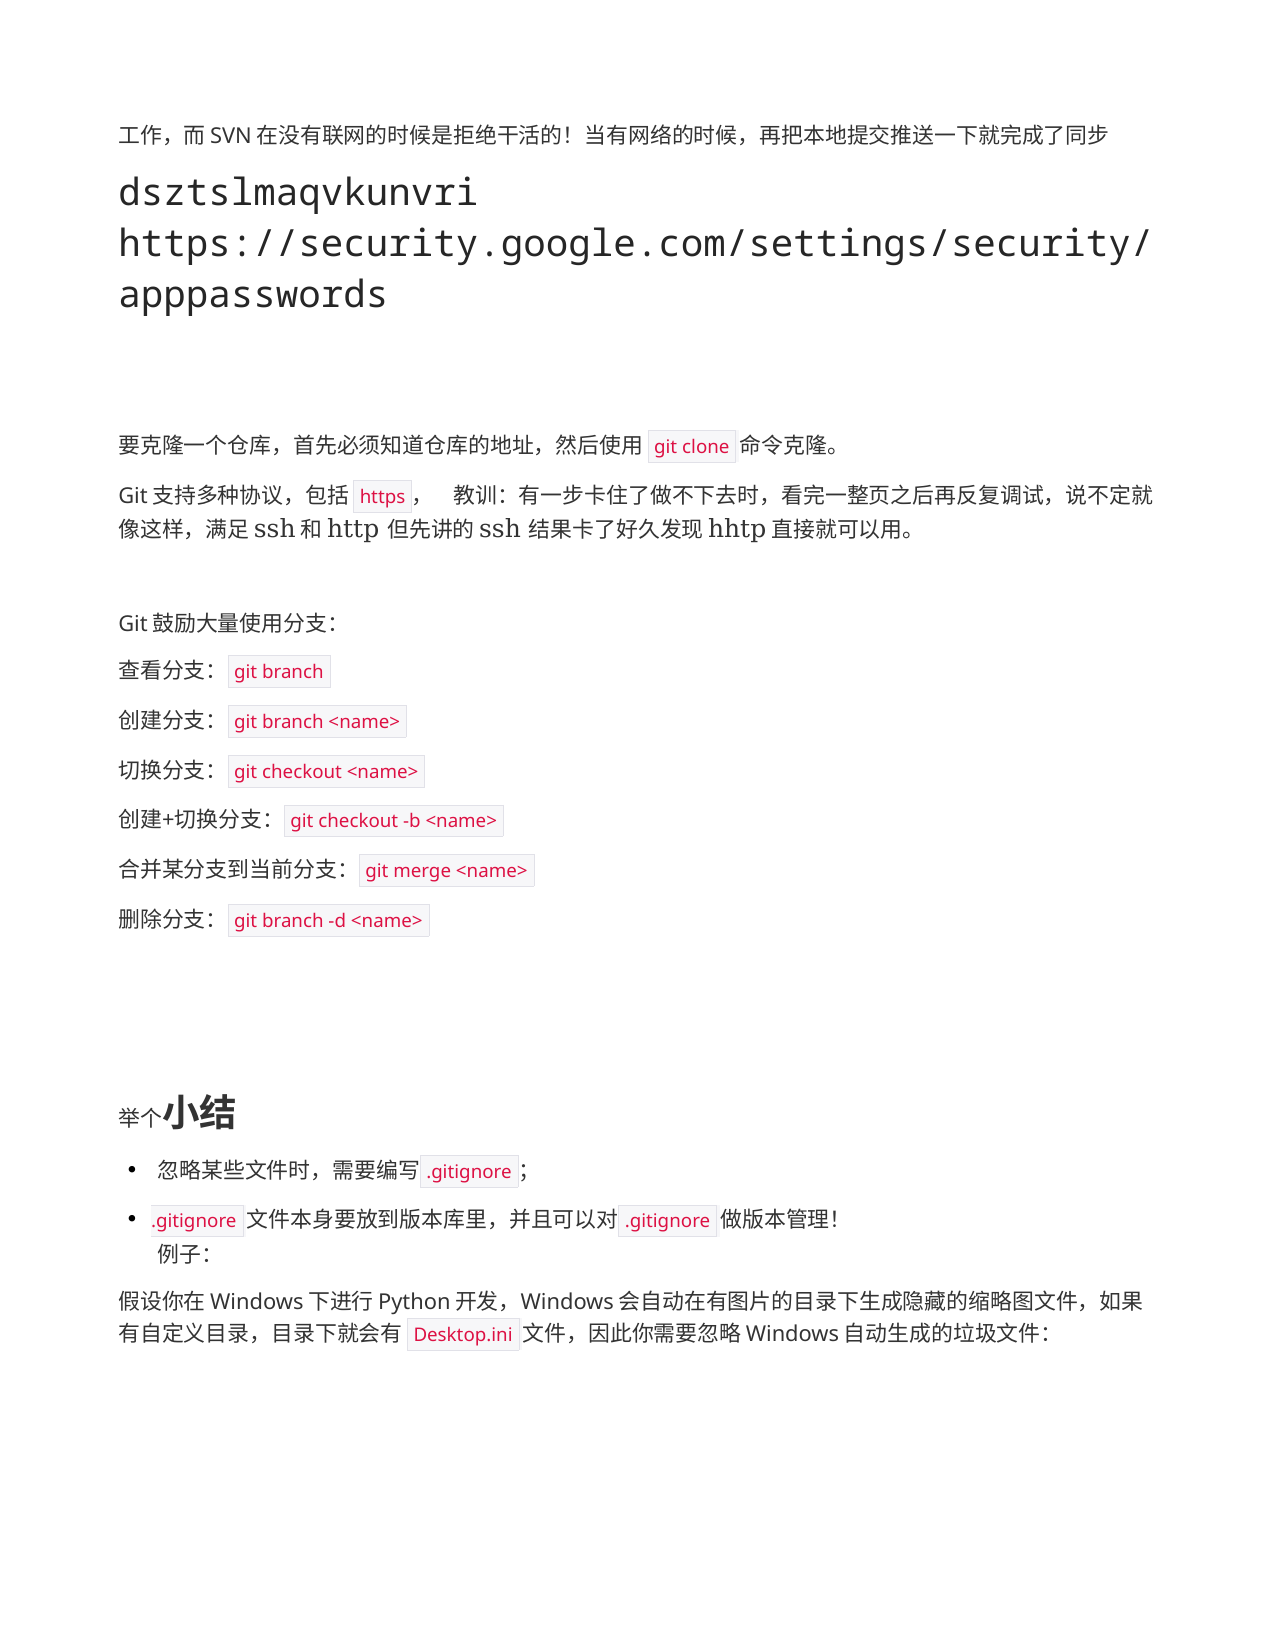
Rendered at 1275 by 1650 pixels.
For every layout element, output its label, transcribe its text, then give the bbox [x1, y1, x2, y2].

text 工作，而SVN在没有联网的时候是拒绝干活的！当有网络的时候，再把本地提交推送一下就完成了同步 [118, 118, 1157, 150]
text 切换分支：git checkout <name> [118, 753, 1157, 787]
text 删除分支：git branch -d <name> [118, 902, 1157, 936]
text 合并某分支到当前分支：git merge <name> [118, 852, 1157, 886]
list .gitignore文件本身要放到版本库里，并且可以对.gitignore做版本管理！ 例子： [128, 1202, 1157, 1268]
text Git鼓励大量使用分支： [118, 606, 1157, 638]
text 假设你在Windows下进行Python开发，Windows会自动在有图片的目录下生成隐藏的缩略图文件，如果有自定义目录，目录下就会有Desktop.ini文件，因此你需要忽略Windows自动生成的垃圾文件： [118, 1284, 1157, 1350]
text 创建+切换分支：git checkout -b <name> [118, 802, 1157, 836]
list 忽略某些文件时，需要编写.gitignore； [128, 1153, 1157, 1187]
text 举个小结 [118, 1083, 1157, 1137]
text dsztslmaqvkunvri https://security.google.com/settings/security/apppasswords [118, 166, 1157, 319]
text Git支持多种协议，包括https， 教训：有一步卡住了做不下去时，看完一整页之后再反复调试，说不定就像这样，满足ssh和http 但先讲的ssh 结果卡了好久发现hhtp直接就可以用。 [118, 478, 1157, 543]
text 创建分支：git branch <name> [118, 703, 1157, 737]
text 要克隆一个仓库，首先必须知道仓库的地址，然后使用git clone命令克隆。 [118, 428, 1157, 462]
text 查看分支：git branch [118, 653, 1157, 687]
